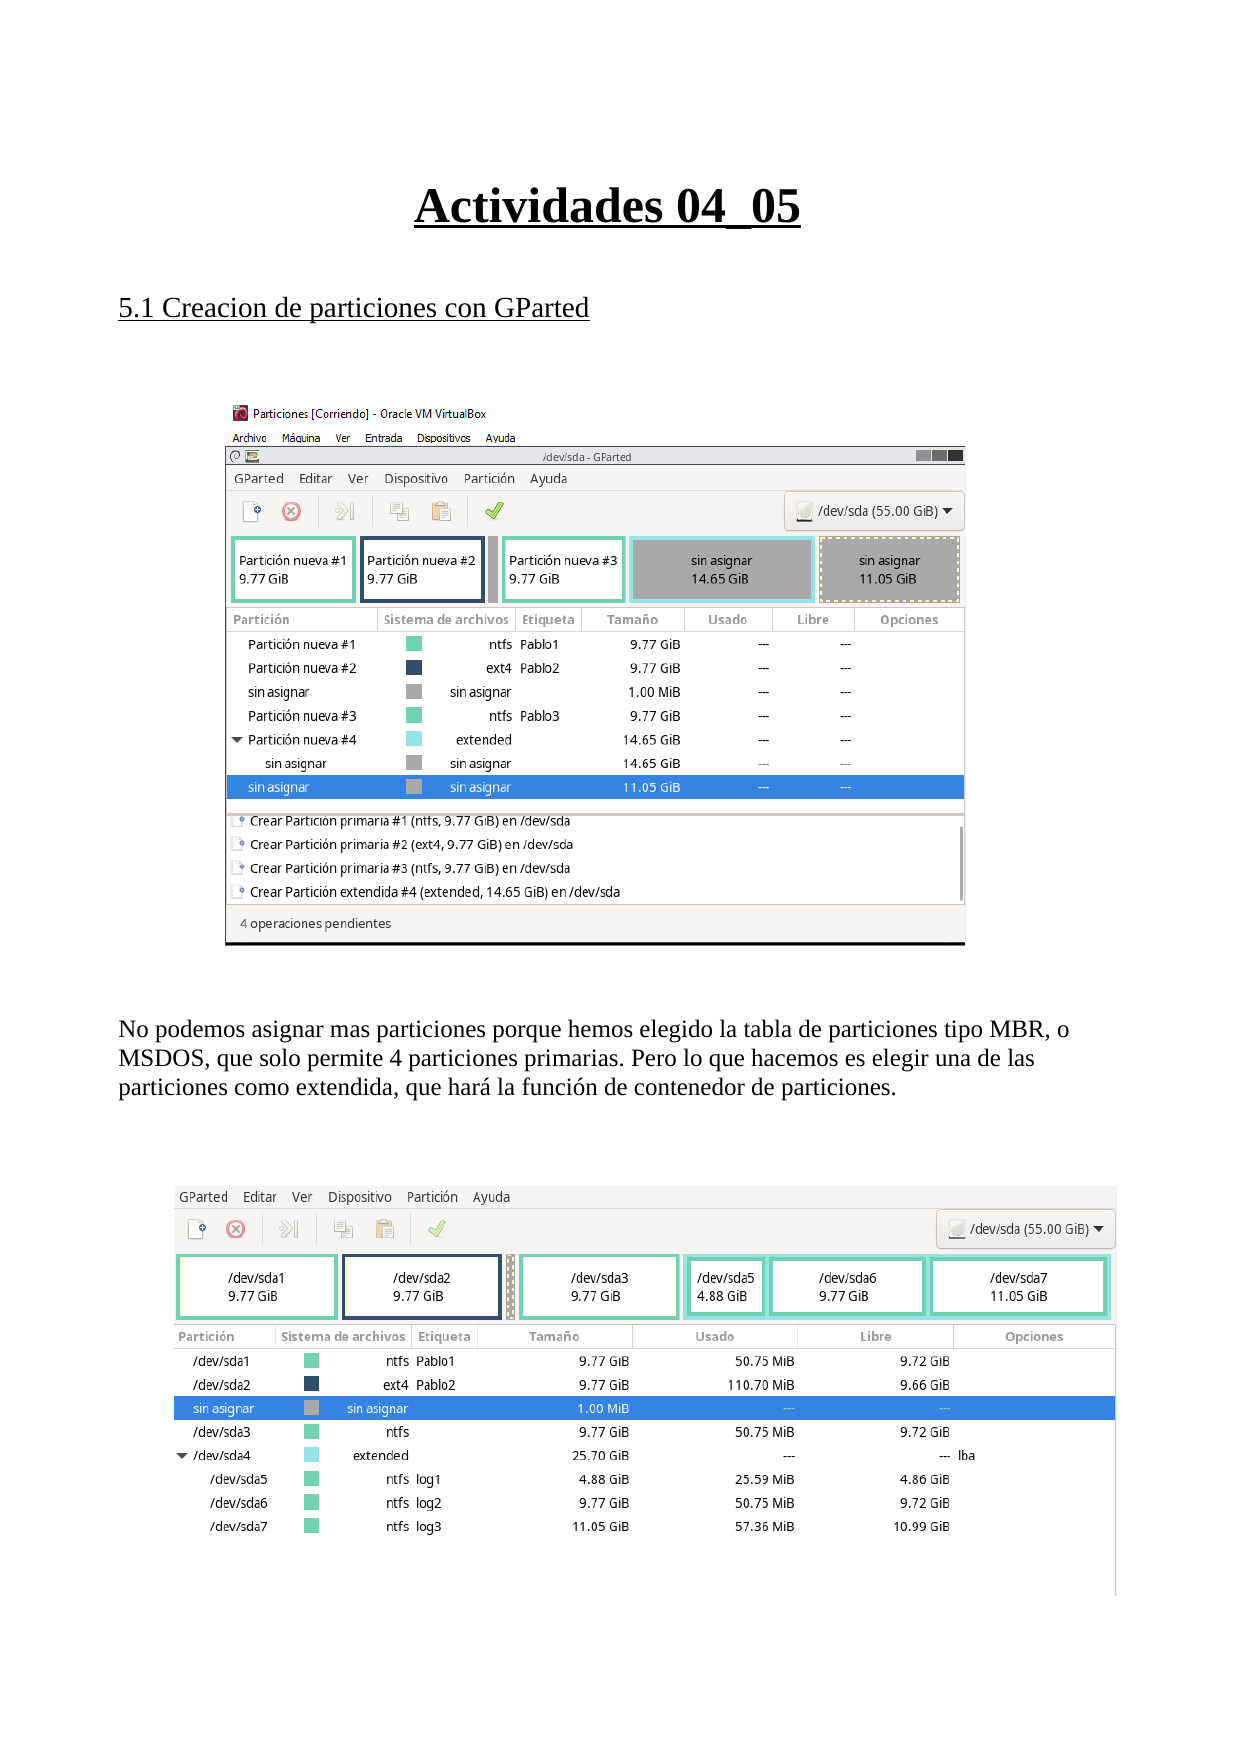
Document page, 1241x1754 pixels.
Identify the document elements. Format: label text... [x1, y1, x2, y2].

text No podemos asignar mas particiones porque hemos elegido la tabla de particiones tipo MBR, o MSDOS, que solo permite 4 particiones primarias. Pero lo que hacemos es elegir una de las particiones como extendida, que hará la función de contenedor de particiones. [118, 1014, 1122, 1100]
picture [174, 1186, 1117, 1596]
text 5.1 Creacion de particiones con GParted [118, 291, 1122, 324]
text Actividades 04_05 [118, 176, 1122, 233]
picture [225, 402, 966, 946]
